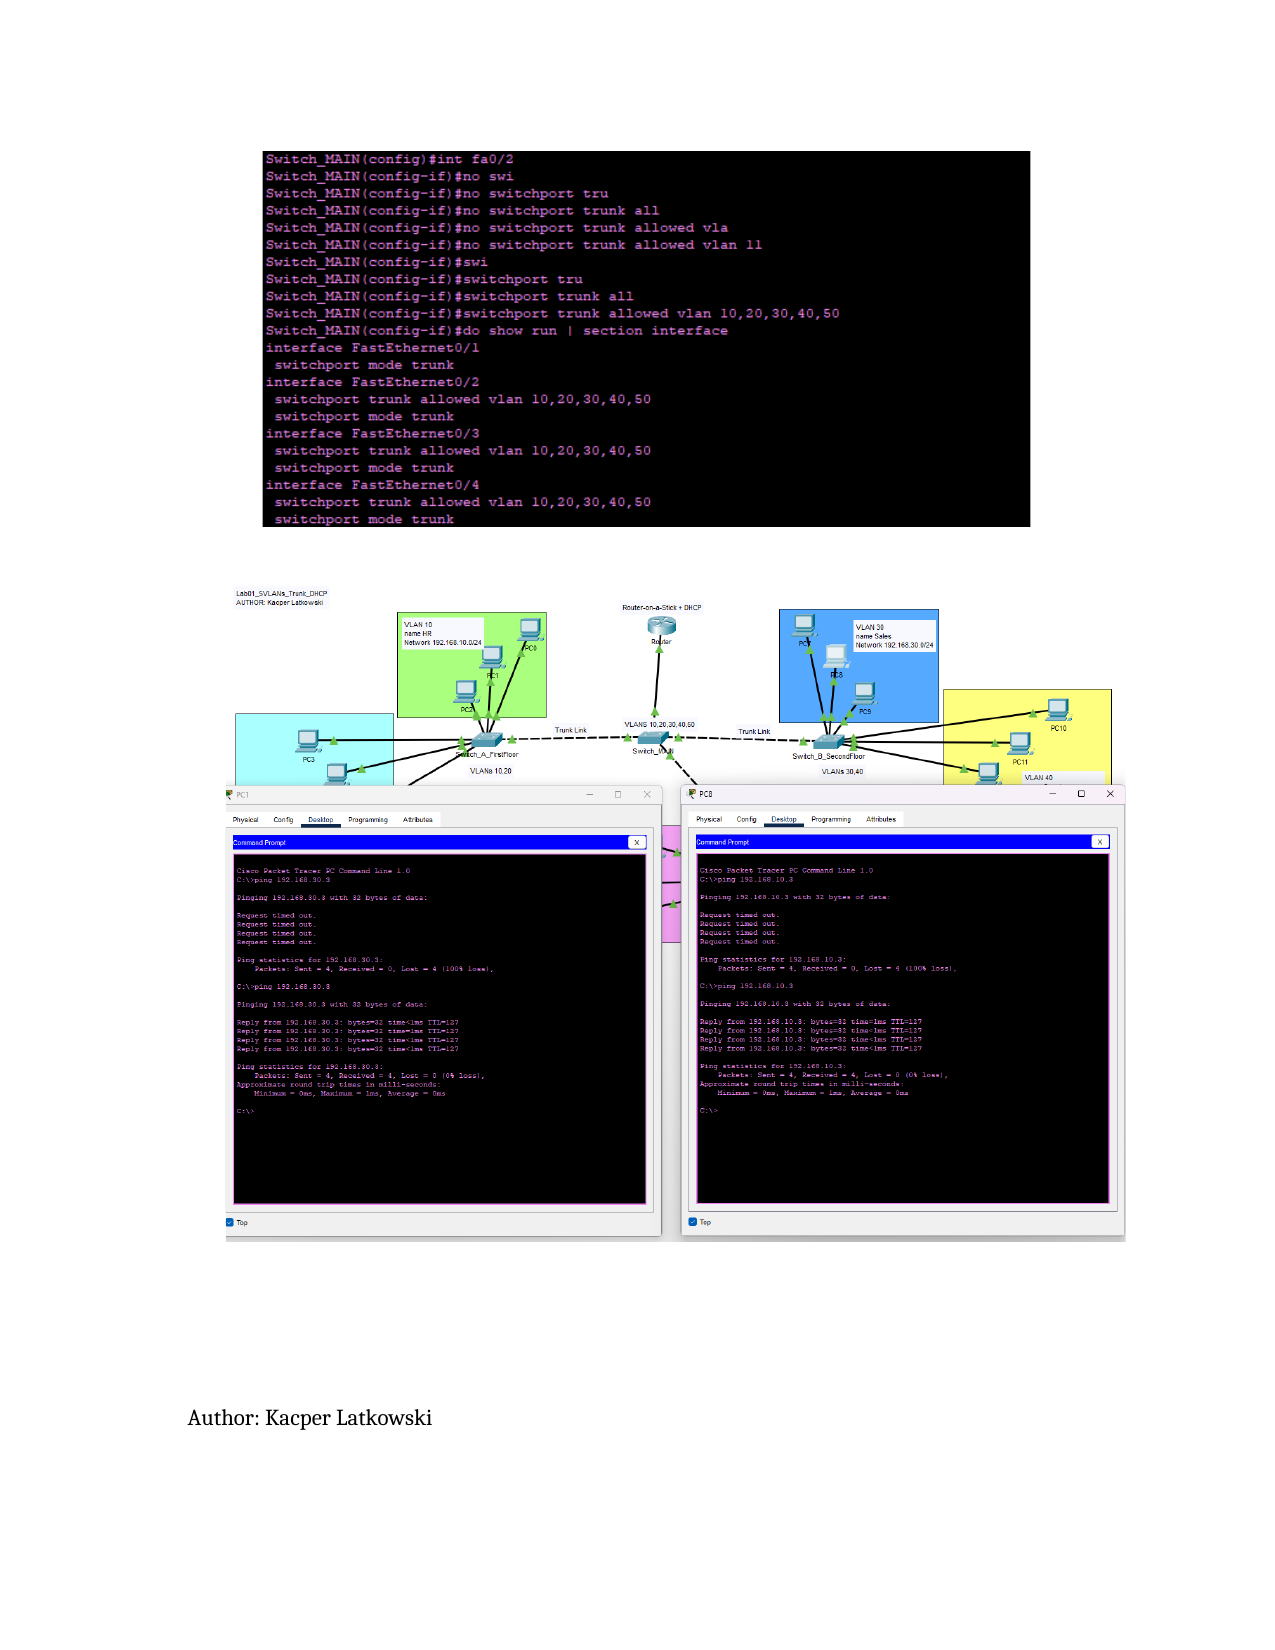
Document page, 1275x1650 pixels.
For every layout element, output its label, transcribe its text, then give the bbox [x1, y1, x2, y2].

picture [225, 577, 1126, 1242]
text Author: Kacper Latkowski [187, 1405, 1087, 1432]
picture [262, 151, 1031, 527]
